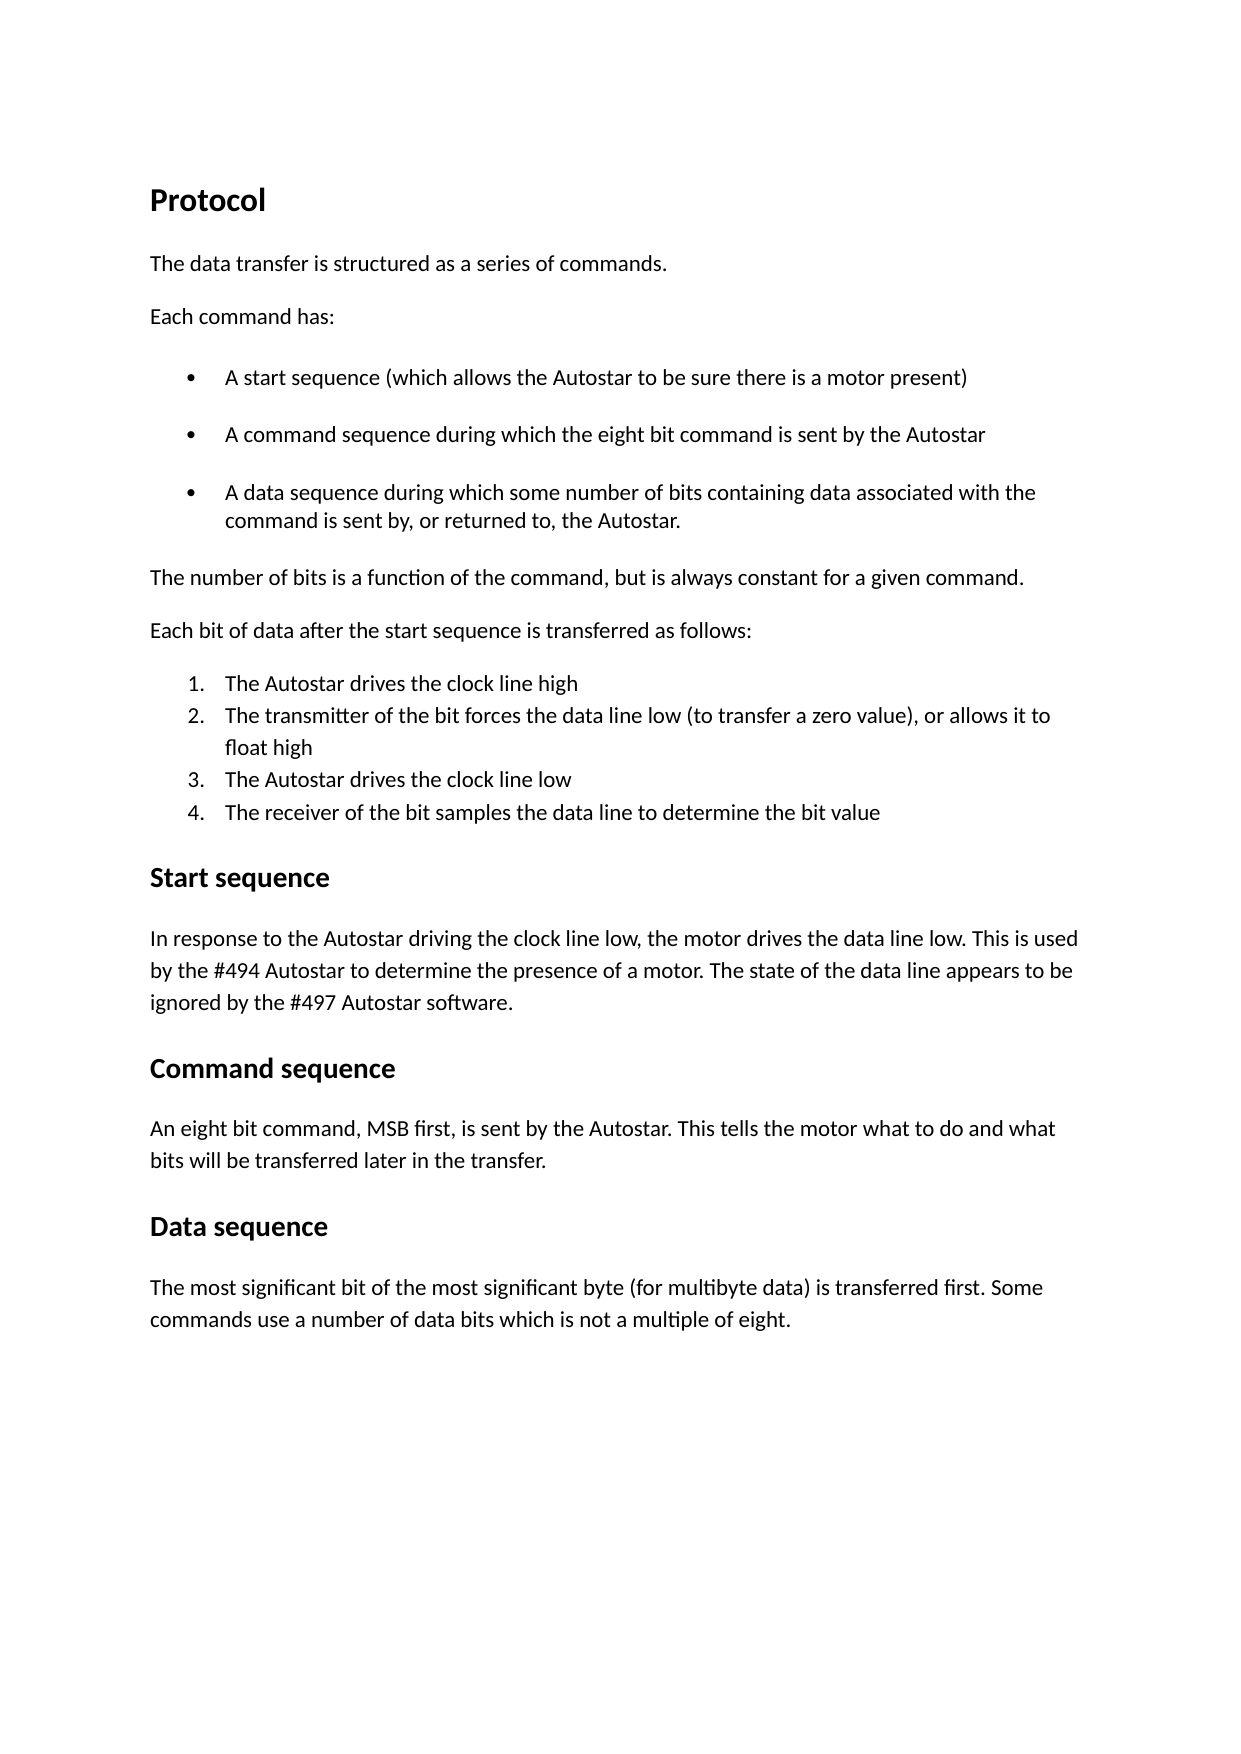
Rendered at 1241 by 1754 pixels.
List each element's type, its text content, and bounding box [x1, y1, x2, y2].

subtitle Data sequence [150, 1208, 1090, 1244]
list A start sequence (which allows the Autostar to be sure there is a motor present) [187, 363, 1090, 391]
subtitle Protocol [150, 179, 1090, 220]
list The transmitter of the bit forces the data line low (to transfer a zero value), or allows it to float high [187, 701, 1090, 761]
list The Autostar drives the clock line high [187, 669, 1090, 697]
list A data sequence during which some number of bits containing data associated with the command is sent by, or returned to, the Autostar. [187, 478, 1090, 534]
list The receiver of the bit samples the data line to determine the bit value [187, 798, 1090, 826]
list A command sequence during which the eight bit command is sent by the Autostar [187, 421, 1090, 449]
text The most significant bit of the most significant byte (for multibyte data) is transferred first. Some commands use a number of data bits which is not a multiple of eight. [150, 1273, 1090, 1333]
text Each bit of data after the start sequence is transferred as follows: [150, 616, 1090, 644]
text Each command has: [150, 302, 1090, 330]
text The data transfer is structured as a series of commands. [150, 249, 1090, 277]
text An eight bit command, MSB first, is sent by the Autostar. This tells the motor what to do and what bits will be transferred later in the transfer. [150, 1114, 1090, 1175]
text In response to the Autostar driving the clock line low, the motor drives the data line low. This is used by the #494 Autostar to determine the presence of a motor. The state of the data line appears to be ignored by the #497 Autostar software. [150, 924, 1090, 1016]
list The Autostar drives the clock line low [187, 766, 1090, 794]
subtitle Command sequence [150, 1050, 1090, 1085]
text The number of bits is a function of the command, but is always constant for a given command. [150, 563, 1090, 591]
subtitle Start sequence [150, 859, 1090, 895]
